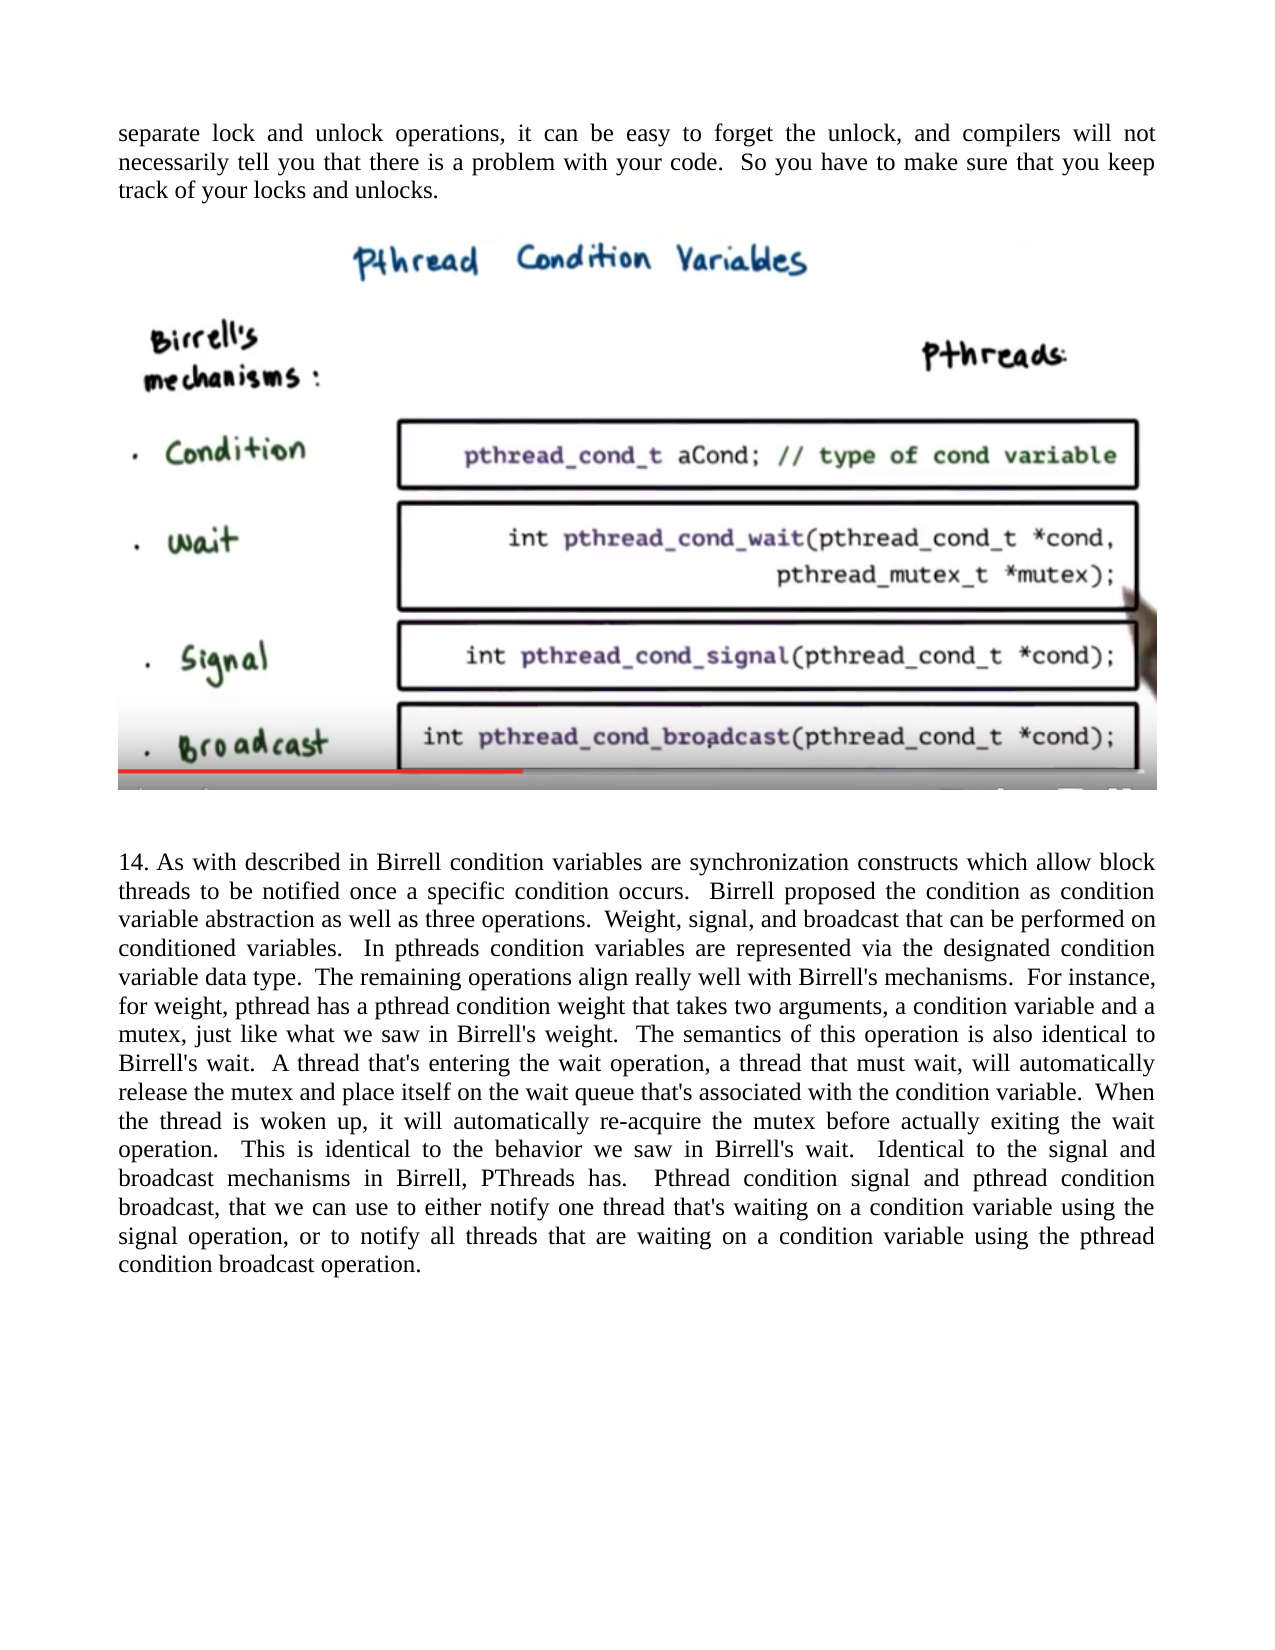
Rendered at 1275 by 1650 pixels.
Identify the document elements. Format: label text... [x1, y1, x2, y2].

picture [118, 233, 1157, 790]
text separate lock and unlock operations, it can be easy to forget the unlock, and compilers will not necessarily tell you that there is a problem with your code. So you have to make sure that you keep track of your locks and unlocks. [118, 118, 1157, 204]
text 14. As with described in Birrell condition variables are synchronization constructs which allow block threads to be notified once a specific condition occurs. Birrell proposed the condition as condition variable abstraction as well as three operations. Weight, signal, and broadcast that can be performed on conditioned variables. In pthreads condition variables are represented via the designated condition variable data type. The remaining operations align really well with Birrell's mechanisms. For instance, for weight, pthread has a pthread condition weight that takes two arguments, a condition variable and a mutex, just like what we saw in Birrell's weight. The semantics of this operation is also identical to Birrell's wait. A thread that's entering the wait operation, a thread that must wait, will automatically release the mutex and place itself on the wait queue that's associated with the condition variable. When the thread is woken up, it will automatically re-acquire the mutex before actually exiting the wait operation. This is identical to the behavior we saw in Birrell's wait. Identical to the signal and broadcast mechanisms in Birrell, PThreads has. Pthread condition signal and pthread condition broadcast, that we can use to either notify one thread that's waiting on a condition variable using the signal operation, or to notify all threads that are waiting on a condition variable using the pthread condition broadcast operation. [118, 847, 1157, 1278]
